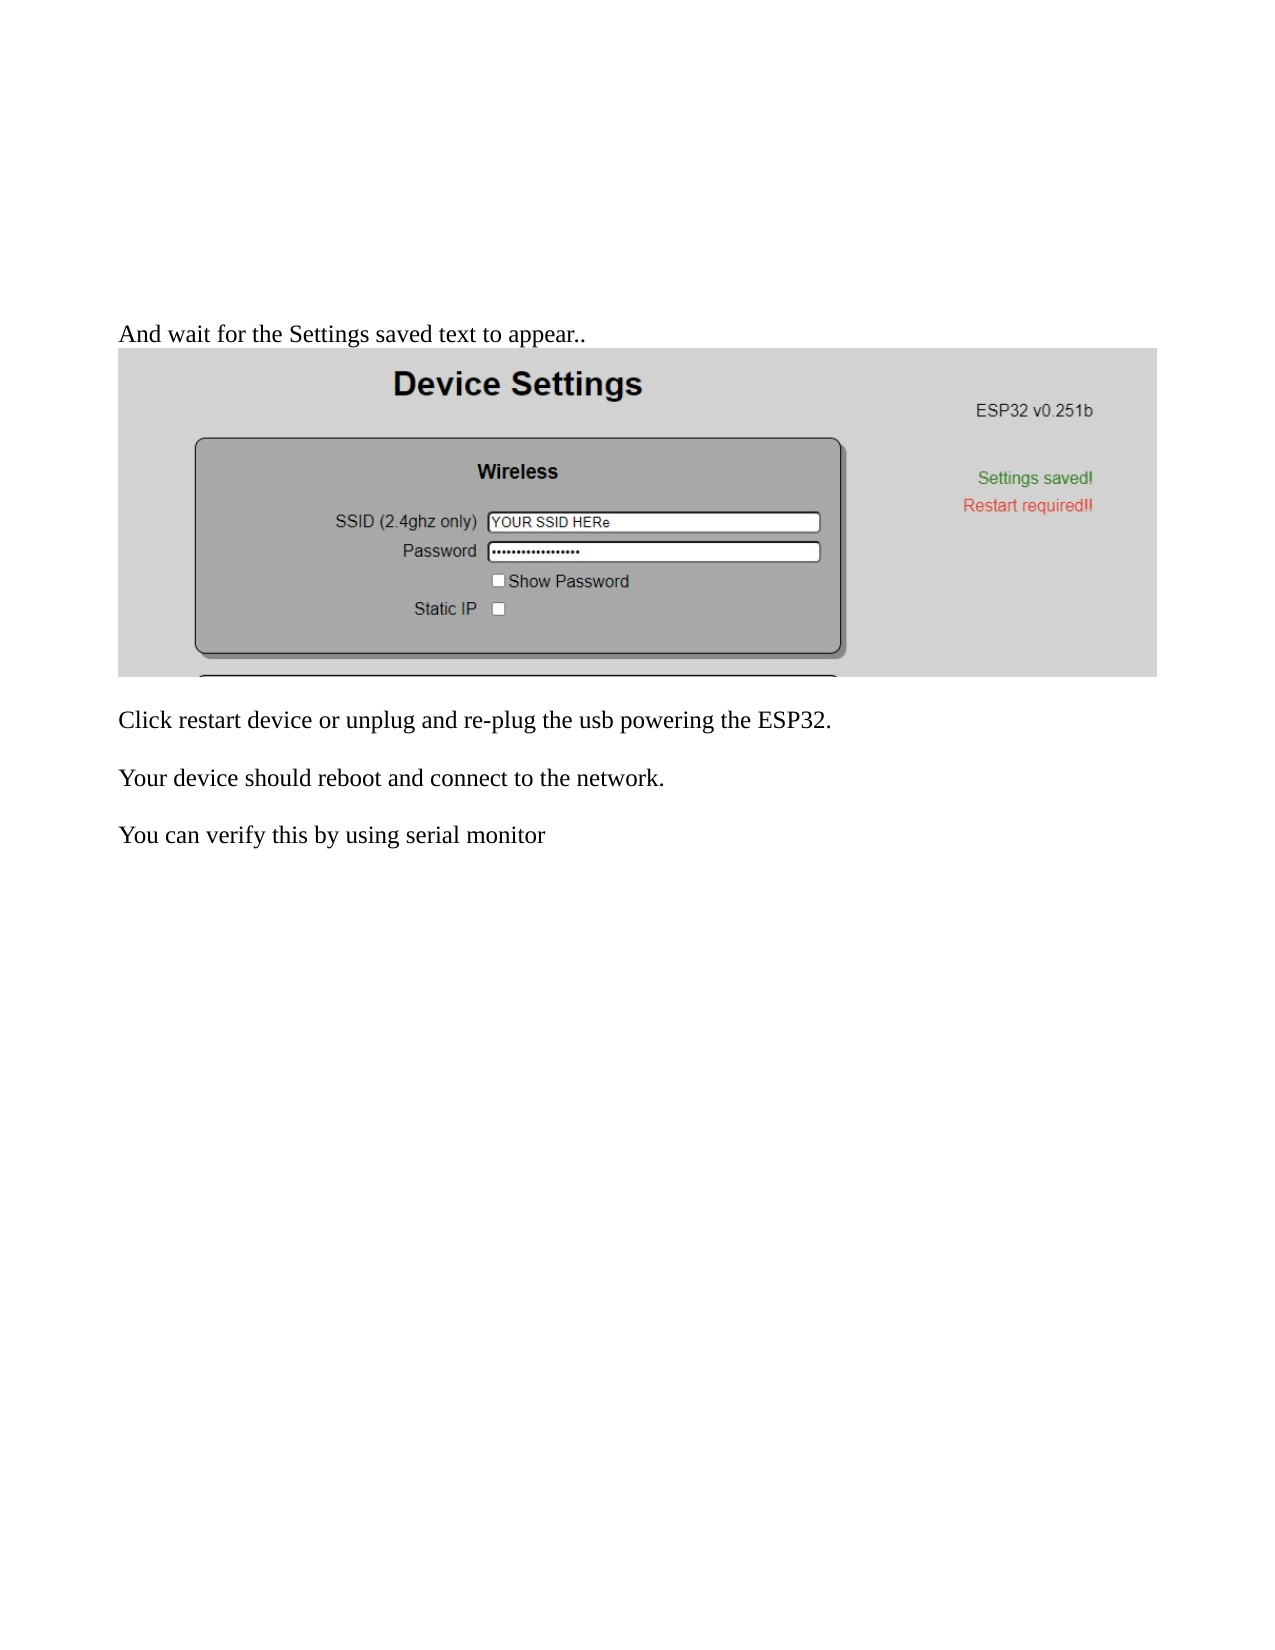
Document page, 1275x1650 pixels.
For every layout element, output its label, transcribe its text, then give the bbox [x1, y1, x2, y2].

text Your device should reboot and connect to the network. [118, 763, 1157, 791]
text You can verify this by using serial monitor [118, 820, 1157, 849]
text Click restart device or unplug and re-plug the usb powering the ESP32. [118, 705, 1157, 734]
picture [118, 348, 1157, 677]
text And wait for the Settings saved text to appear.. [118, 319, 1157, 348]
